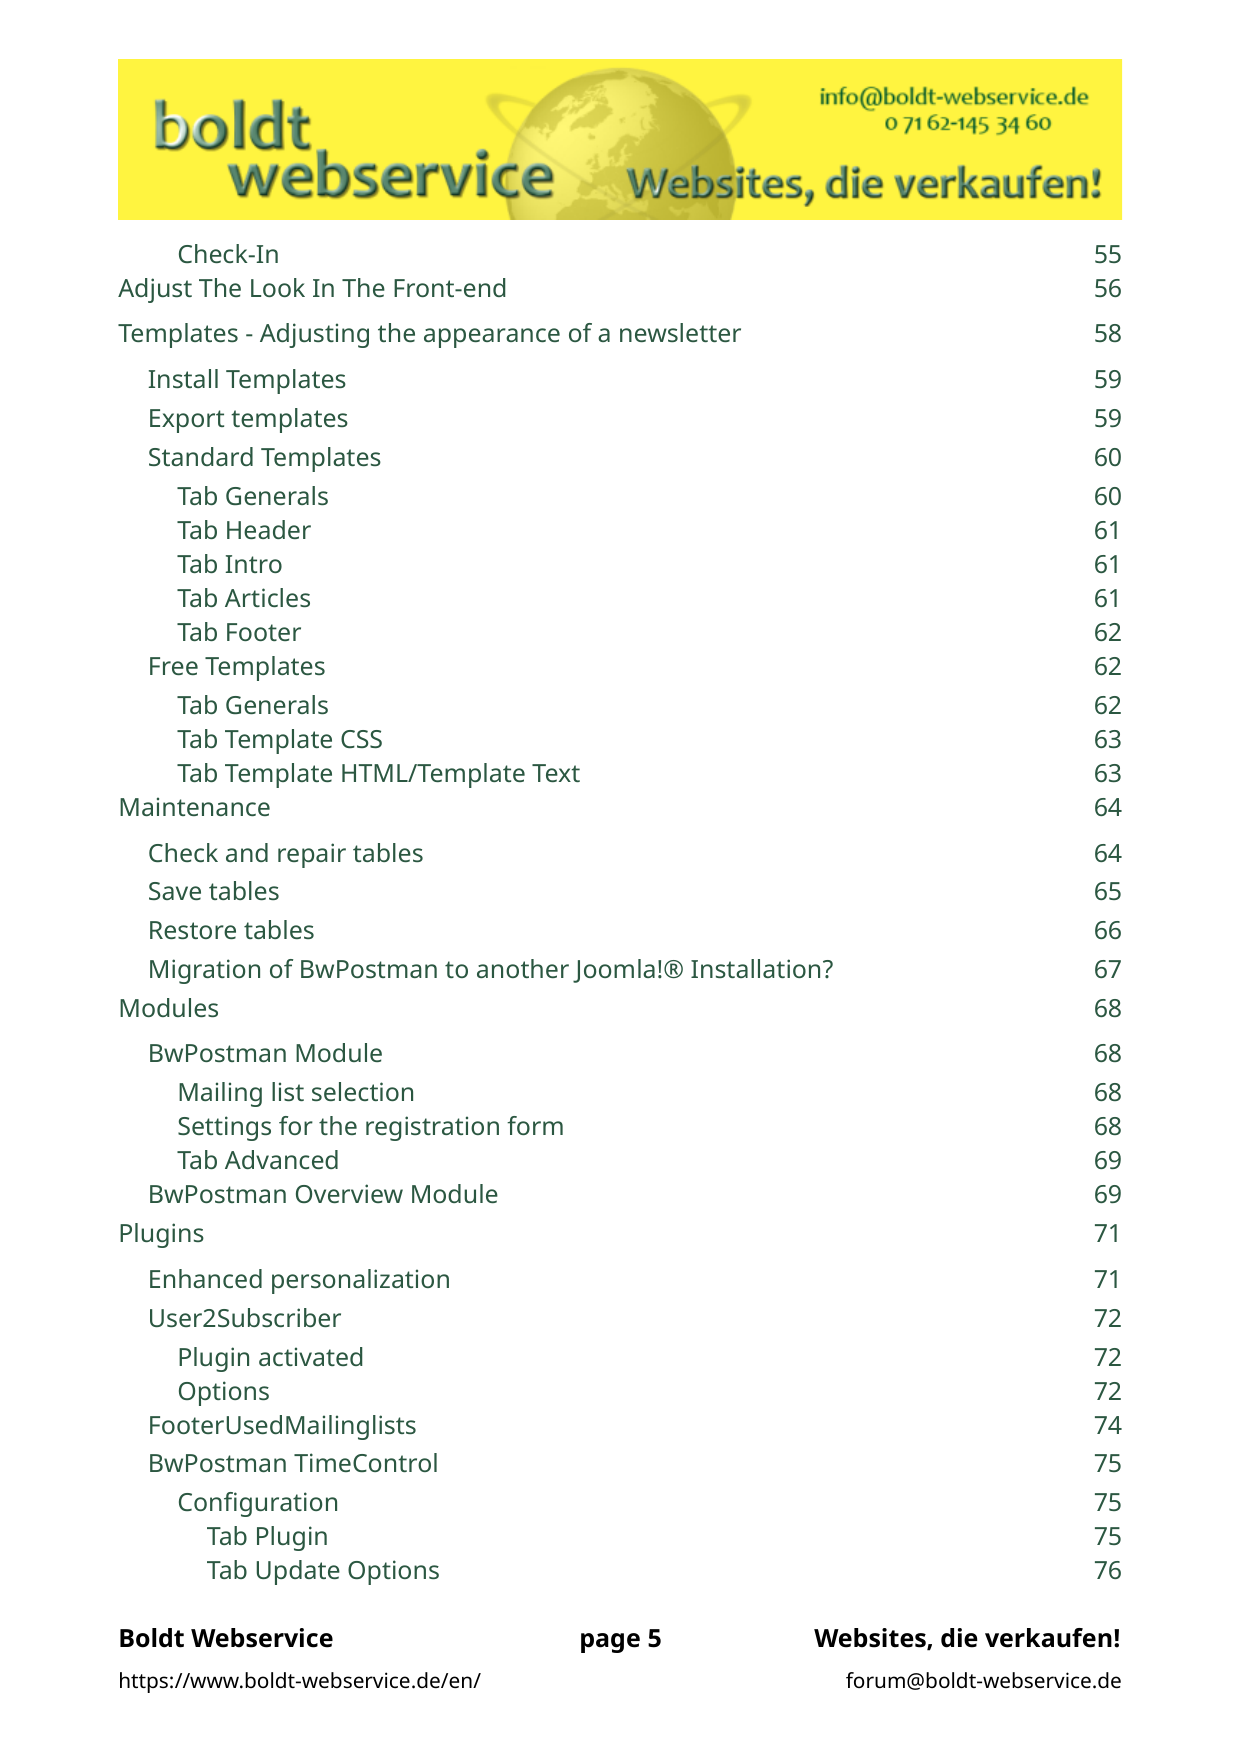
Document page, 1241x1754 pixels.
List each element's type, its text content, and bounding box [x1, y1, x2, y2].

text Tab Plugin 75 [207, 1519, 1122, 1553]
text FooterUsedMailinglists 74 [148, 1407, 1122, 1441]
text Tab Template HTML/Template Text 63 [177, 755, 1122, 789]
text Options 72 [177, 1373, 1122, 1407]
text Tab Generals 60 [177, 478, 1122, 512]
text Tab Generals 62 [177, 687, 1122, 721]
picture [118, 59, 1123, 220]
text Check-In 55 [177, 236, 1122, 270]
text Plugin activated 72 [177, 1339, 1122, 1373]
text Maintenance 64 [118, 789, 1122, 823]
text Tab Header 61 [177, 512, 1122, 546]
text Mailing list selection 68 [177, 1075, 1122, 1109]
text Settings for the registration form 68 [177, 1109, 1122, 1143]
text Migration of BwPostman to another Joomla!® Installation? 67 [148, 952, 1122, 986]
text Templates - Adjusting the appearance of a newsletter 58 [118, 316, 1122, 350]
text Tab Template CSS 63 [177, 721, 1122, 755]
text Check and repair tables 64 [148, 835, 1122, 869]
text Free Templates 62 [148, 648, 1122, 683]
text Tab Articles 61 [177, 580, 1122, 614]
text Tab Update Options 76 [207, 1553, 1122, 1587]
text Configuration 75 [177, 1485, 1122, 1519]
text Adjust The Look In The Front-end 56 [118, 270, 1122, 304]
text Export templates 59 [148, 401, 1122, 435]
text BwPostman TimeControl 75 [148, 1446, 1122, 1480]
text BwPostman Overview Module 69 [148, 1177, 1122, 1211]
text Enhanced personalization 71 [148, 1262, 1122, 1296]
text Plugins 71 [118, 1216, 1122, 1250]
text Tab Intro 61 [177, 546, 1122, 580]
text Standard Templates 60 [148, 439, 1122, 473]
text Modules 68 [118, 990, 1122, 1024]
text BwPostman Module 68 [148, 1036, 1122, 1070]
text User2Subscriber 72 [148, 1300, 1122, 1334]
text Save tables 65 [148, 874, 1122, 908]
text Restore tables 66 [148, 913, 1122, 947]
text Tab Footer 62 [177, 614, 1122, 648]
text Tab Advanced 69 [177, 1143, 1122, 1177]
text Install Templates 59 [148, 362, 1122, 396]
